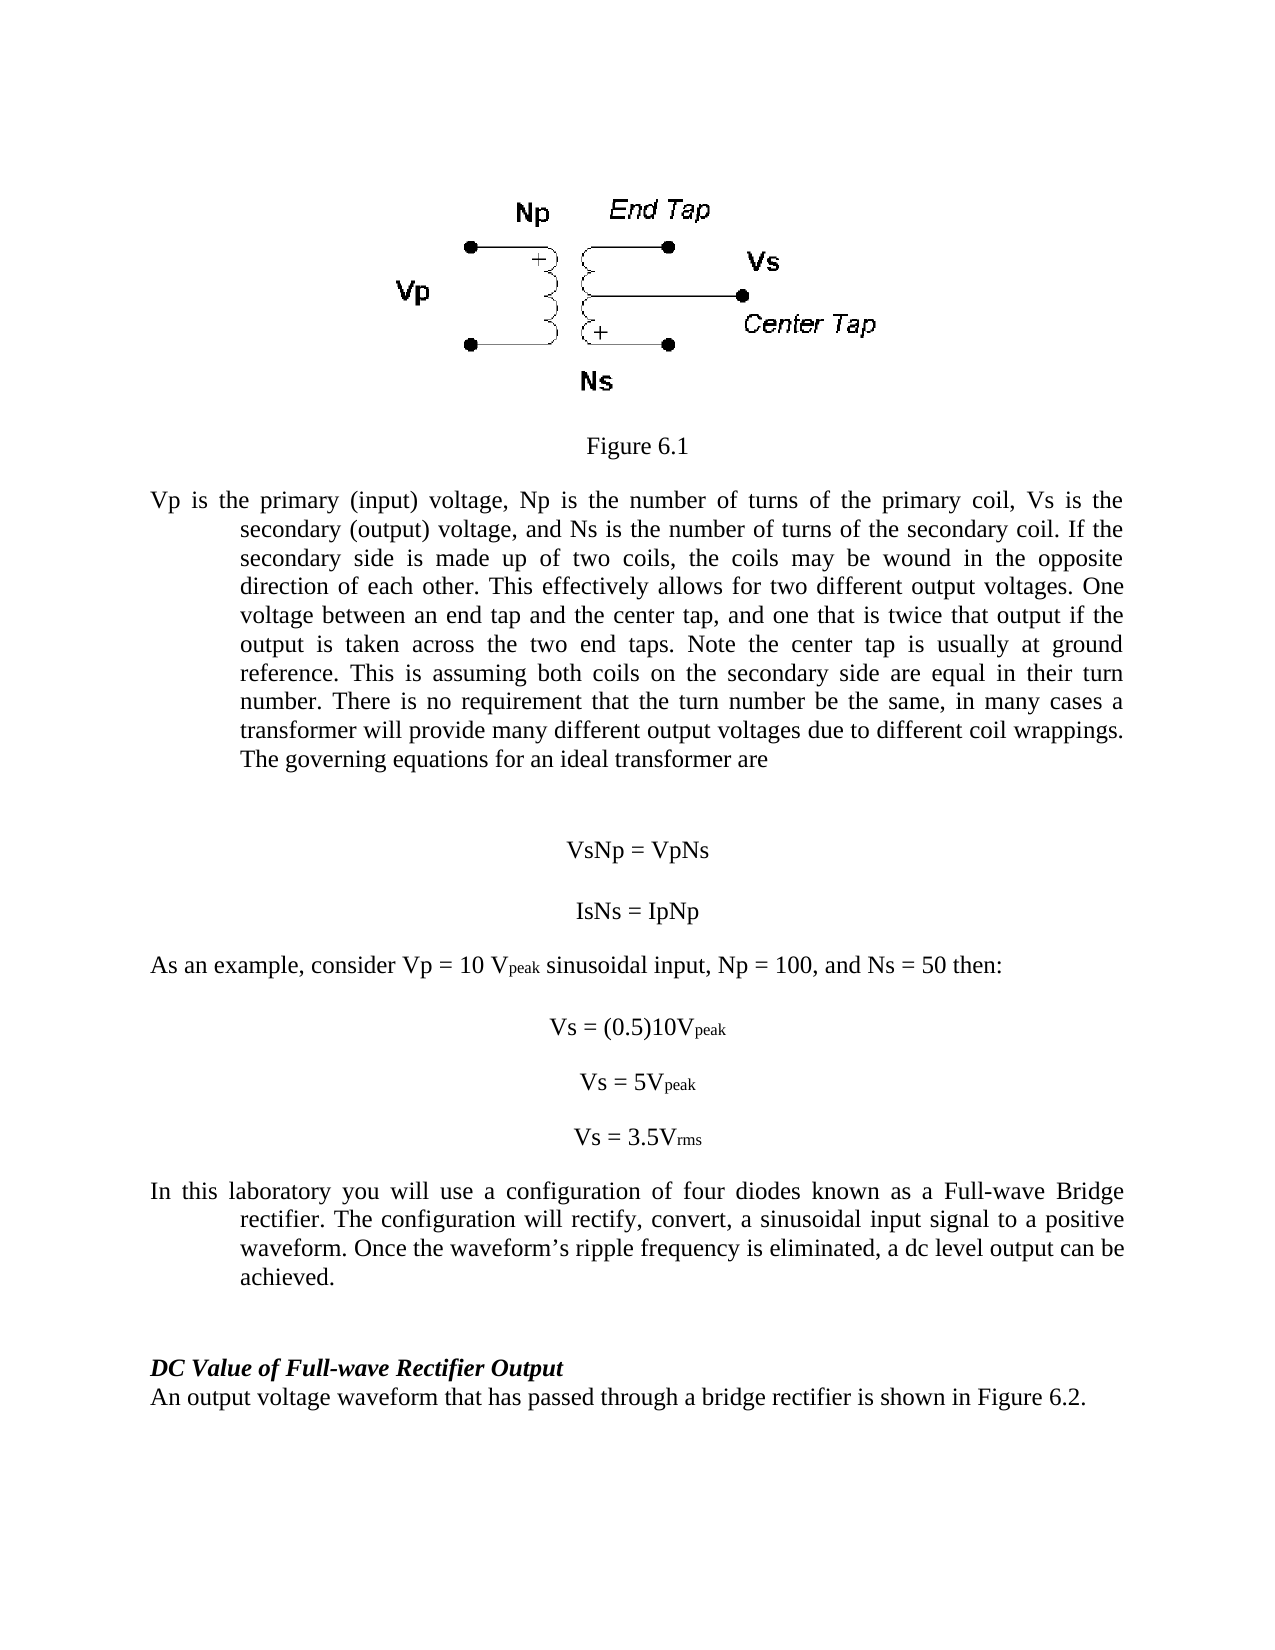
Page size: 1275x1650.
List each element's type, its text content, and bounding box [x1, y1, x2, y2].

text Figure 6.1 [150, 431, 1125, 460]
subtitle Vp is the primary (input) voltage, Np is the number of turns of the primary coil, Vs is the secondary (output) voltage, and Ns is the number of turns of the secondary coil. If the secondary side is made up of two coils, the coils may be wound in the opposite direction of each other. This effectively allows for two different output voltages. One voltage between an end tap and the center tap, and one that is twice that output if the output is taken across the two end taps. Note the center tap is usually at ground reference. This is assuming both coils on the secondary side are equal in their turn number. There is no requirement that the turn number be the same, in many cases a transformer will provide many different output voltages due to different coil wrappings. The governing equations for an ideal transformer are [150, 485, 1125, 773]
subtitle DC Value of Full-wave Rectifier Output [150, 1353, 1125, 1382]
subtitle As an example, consider Vp = 10 Vpeak sinusoidal input, Np = 100, and Ns = 50 then: [150, 950, 1125, 979]
text IsNs = IpNp [150, 896, 1125, 925]
subtitle In this laboratory you will use a configuration of four diodes known as a Full-wave Bridge rectifier. The configuration will rectify, convert, a sinusoidal input signal to a positive waveform. Once the waveform’s ripple frequency is eliminated, a dc level output can be achieved. [150, 1176, 1125, 1291]
subtitle VsNp = VpNs [150, 835, 1125, 863]
text Vs = 5Vpeak [150, 1067, 1125, 1096]
picture [391, 183, 884, 405]
text Vs = (0.5)10Vpeak [150, 1012, 1125, 1041]
subtitle An output voltage waveform that has passed through a bridge rectifier is shown in Figure 6.2. [150, 1382, 1125, 1411]
text Vs = 3.5Vrms [150, 1122, 1125, 1151]
